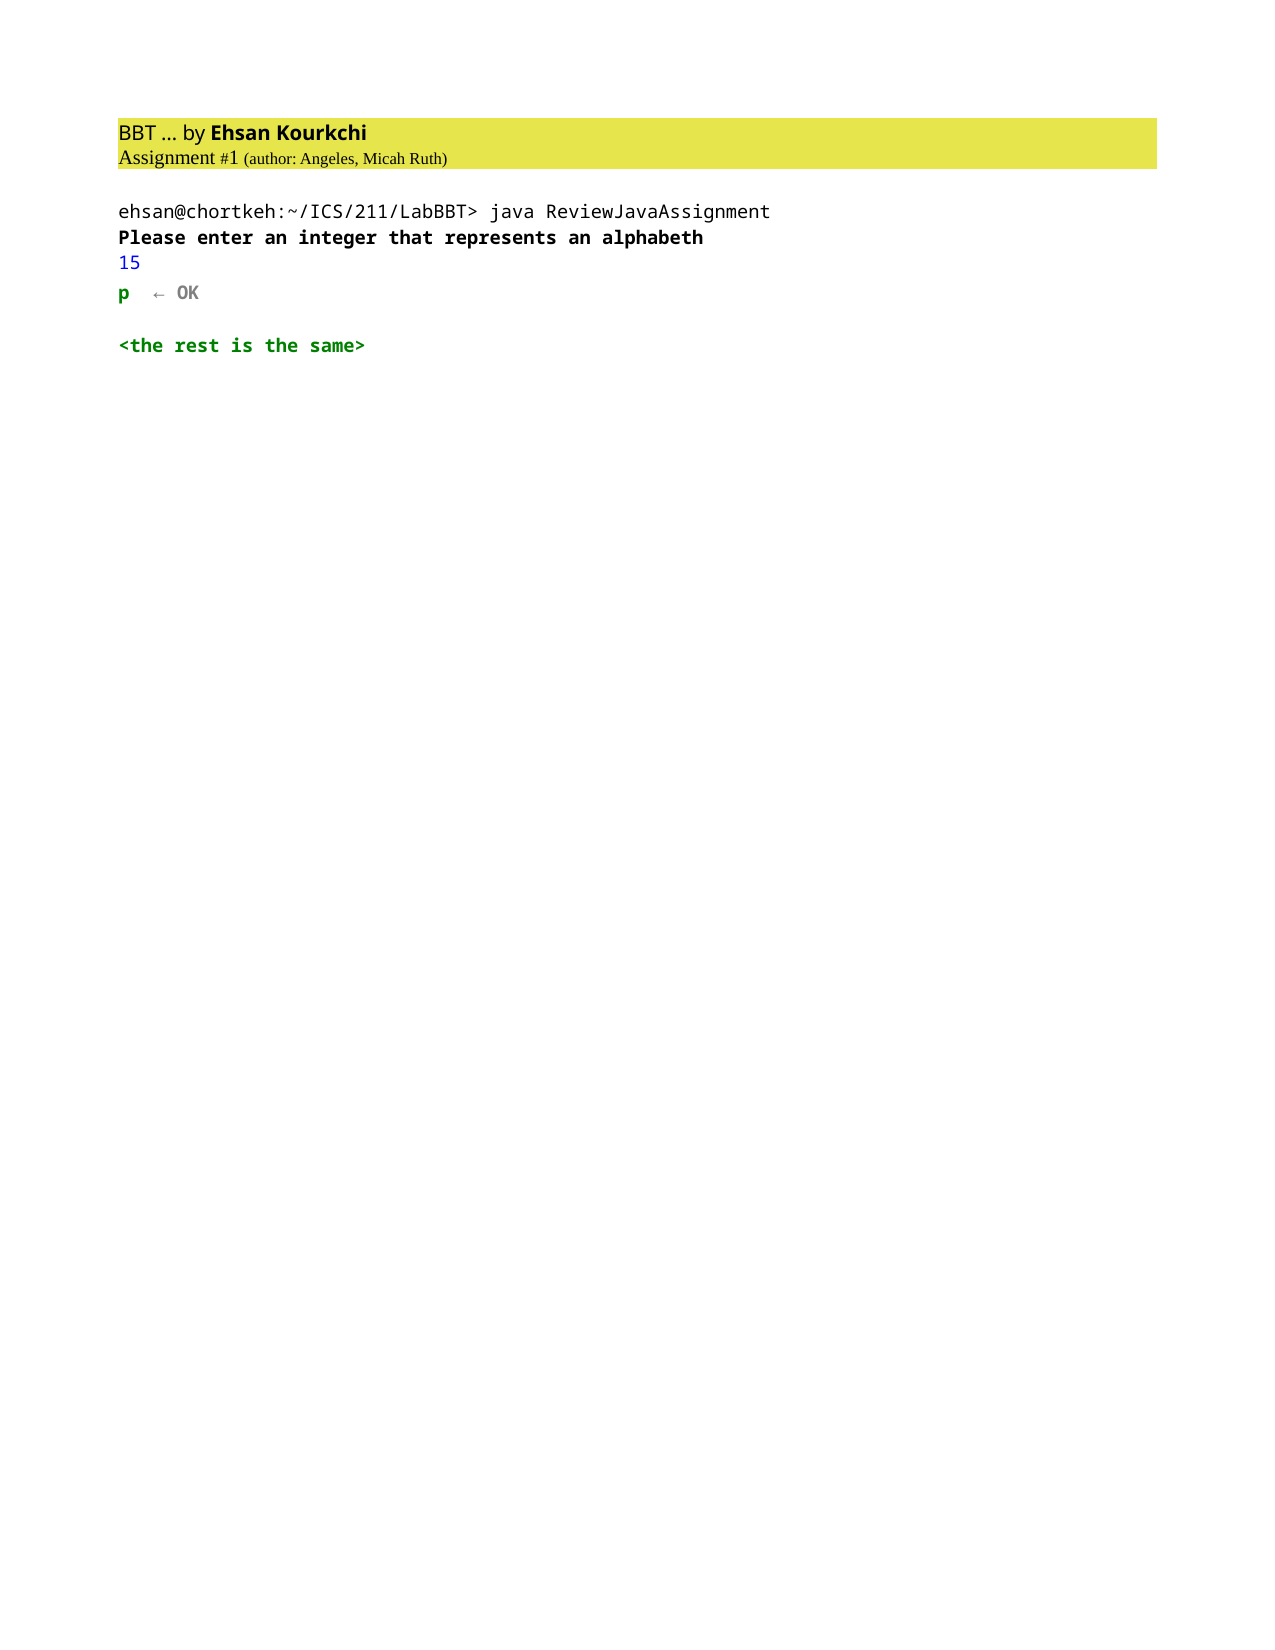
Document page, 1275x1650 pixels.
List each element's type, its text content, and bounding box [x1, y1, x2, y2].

text ehsan@chortkeh:~/ICS/211/LabBBT> java ReviewJavaAssignment [118, 199, 1157, 224]
text <the rest is the same> [118, 332, 1157, 357]
text 15 [118, 250, 1157, 275]
text Please enter an integer that represents an alphabeth [118, 224, 1157, 250]
text p ← OK [118, 275, 1157, 306]
